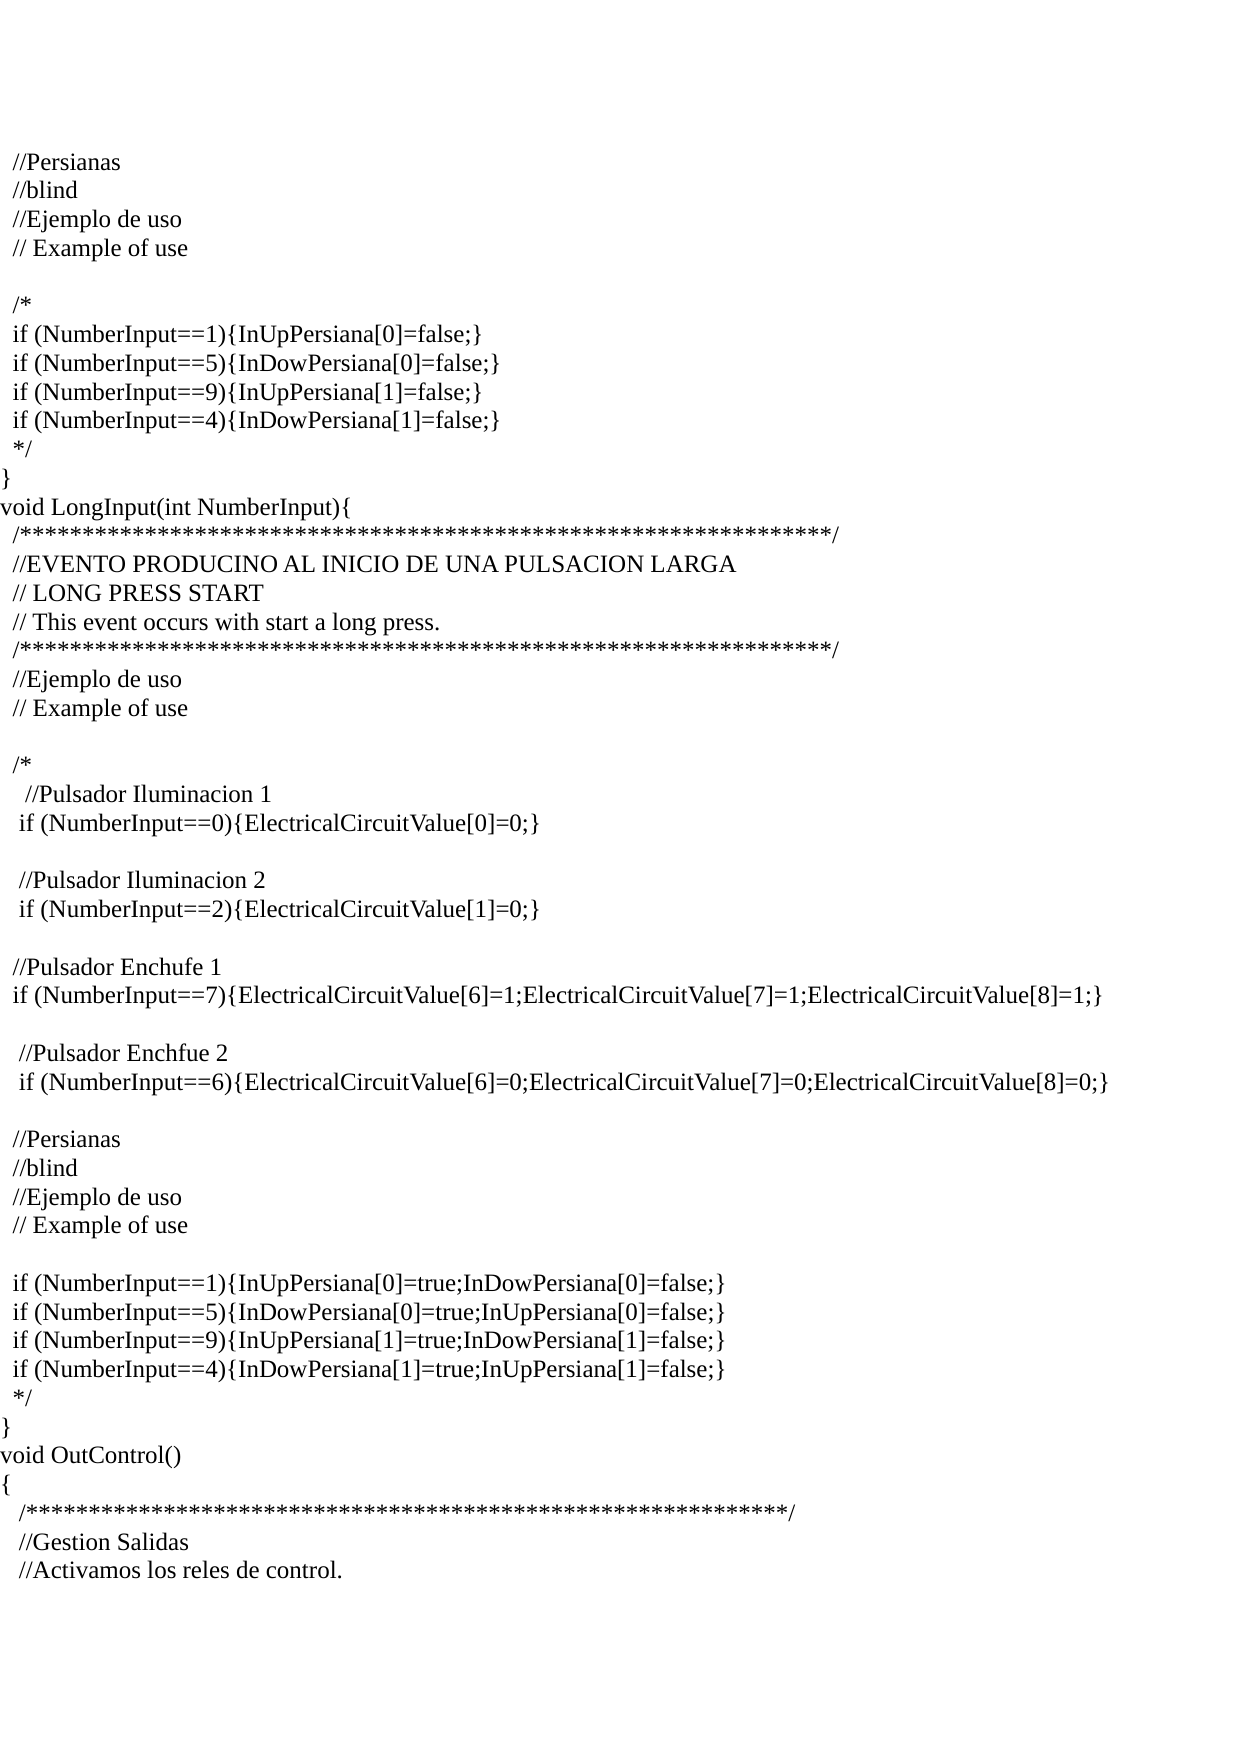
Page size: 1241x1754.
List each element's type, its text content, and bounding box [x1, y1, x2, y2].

text if (NumberInput==1){InUpPersiana[0]=true;InDowPersiana[0]=false;} [0, 1268, 1240, 1297]
text //Persianas [0, 147, 1240, 176]
text /*************************************************************/ [0, 1498, 1240, 1527]
text } [0, 463, 1240, 492]
text /*****************************************************************/ [0, 521, 1240, 549]
text if (NumberInput==4){InDowPersiana[1]=false;} [0, 406, 1240, 434]
text // This event occurs with start a long press. [0, 607, 1240, 636]
text if (NumberInput==1){InUpPersiana[0]=false;} [0, 319, 1240, 348]
text } [0, 1412, 1240, 1441]
text /* [0, 291, 1240, 319]
text void LongInput(int NumberInput){ [0, 492, 1240, 521]
text if (NumberInput==2){ElectricalCircuitValue[1]=0;} [0, 894, 1240, 923]
text //Pulsador Iluminacion 1 [0, 779, 1240, 808]
text //Pulsador Enchfue 2 [0, 1038, 1240, 1067]
text */ [0, 1383, 1240, 1412]
text if (NumberInput==9){InUpPersiana[1]=false;} [0, 377, 1240, 406]
text //blind [0, 1153, 1240, 1182]
text //Ejemplo de uso [0, 1182, 1240, 1211]
text if (NumberInput==0){ElectricalCircuitValue[0]=0;} [0, 808, 1240, 837]
text // Example of use [0, 233, 1240, 262]
text if (NumberInput==9){InUpPersiana[1]=true;InDowPersiana[1]=false;} [0, 1326, 1240, 1354]
text //Ejemplo de uso [0, 664, 1240, 693]
text //blind [0, 176, 1240, 204]
text if (NumberInput==6){ElectricalCircuitValue[6]=0;ElectricalCircuitValue[7]=0;ElectricalCircuitValue[8]=0;} [0, 1067, 1240, 1096]
text //Activamos los reles de control. [0, 1556, 1240, 1584]
text { [0, 1469, 1240, 1498]
text /*****************************************************************/ [0, 636, 1240, 664]
text // Example of use [0, 693, 1240, 722]
text //Gestion Salidas [0, 1527, 1240, 1556]
text if (NumberInput==5){InDowPersiana[0]=true;InUpPersiana[0]=false;} [0, 1297, 1240, 1326]
text /* [0, 751, 1240, 779]
text //Pulsador Enchufe 1 [0, 952, 1240, 981]
text // LONG PRESS START [0, 578, 1240, 607]
text // Example of use [0, 1211, 1240, 1239]
text //EVENTO PRODUCINO AL INICIO DE UNA PULSACION LARGA [0, 549, 1240, 578]
text //Pulsador Iluminacion 2 [0, 866, 1240, 894]
text if (NumberInput==4){InDowPersiana[1]=true;InUpPersiana[1]=false;} [0, 1354, 1240, 1383]
text if (NumberInput==7){ElectricalCircuitValue[6]=1;ElectricalCircuitValue[7]=1;ElectricalCircuitValue[8]=1;} [0, 981, 1240, 1009]
text if (NumberInput==5){InDowPersiana[0]=false;} [0, 348, 1240, 377]
text void OutControl() [0, 1441, 1240, 1469]
text //Ejemplo de uso [0, 204, 1240, 233]
text //Persianas [0, 1124, 1240, 1153]
text */ [0, 434, 1240, 463]
